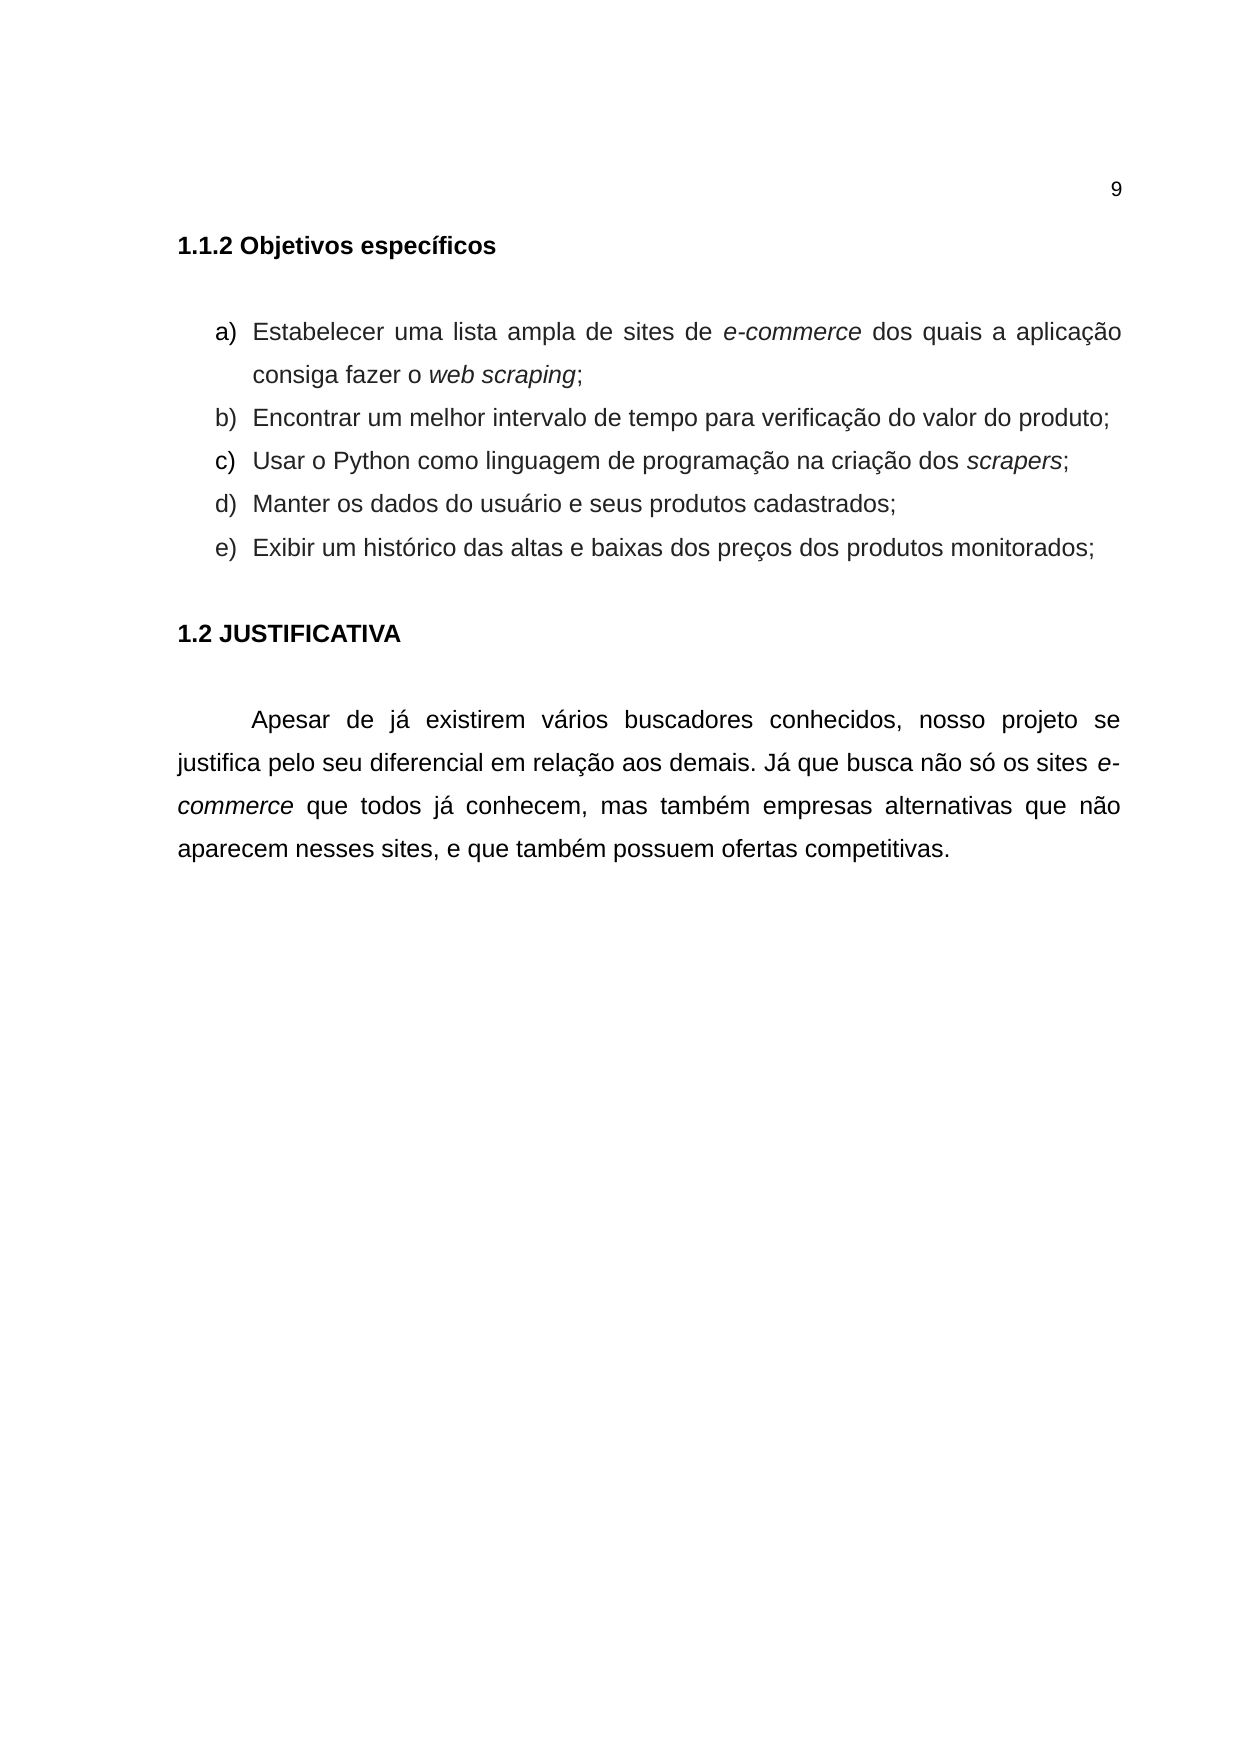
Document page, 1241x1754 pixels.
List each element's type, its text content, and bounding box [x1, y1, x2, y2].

list Estabelecer uma lista ampla de sites de e-commerce dos quais a aplicação consiga fazer o web scraping; [215, 317, 1122, 389]
list Encontrar um melhor intervalo de tempo para verificação do valor do produto; [215, 403, 1122, 432]
list Usar o Python como linguagem de programação na criação dos scrapers; [215, 446, 1122, 475]
list Exibir um histórico das altas e baixas dos preços dos produtos monitorados; [215, 532, 1122, 561]
text Apesar de já existirem vários buscadores conhecidos, nosso projeto se justifica pelo seu diferencial em relação aos demais. Já que busca não só os sites e-commerce que todos já conhecem, mas também empresas alternativas que não aparecem nesses sites, e que também possuem ofertas competitivas. [177, 705, 1122, 863]
subtitle 1.1.2 Objetivos específicos [177, 231, 1122, 259]
subtitle 1.2 Justificativa [177, 619, 1122, 647]
list Manter os dados do usuário e seus produtos cadastrados; [215, 489, 1122, 518]
